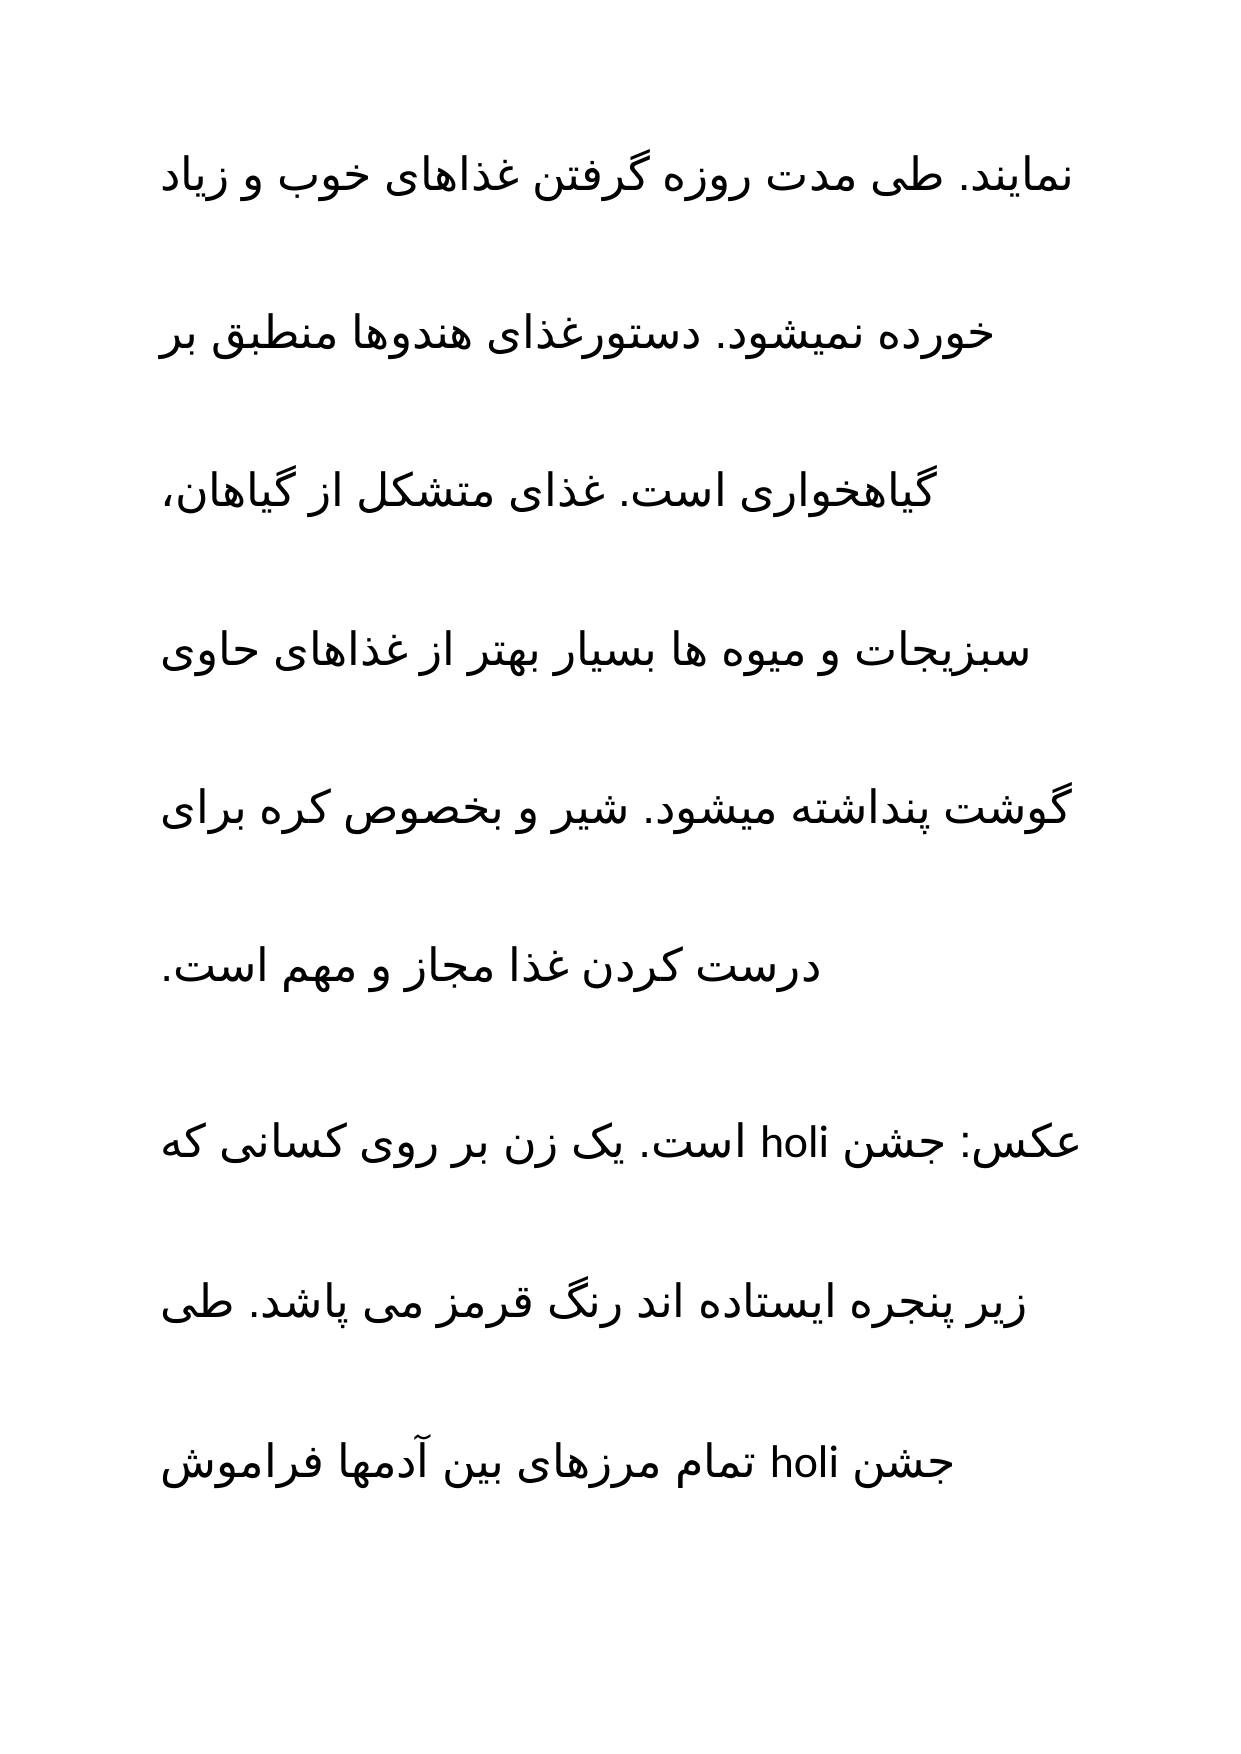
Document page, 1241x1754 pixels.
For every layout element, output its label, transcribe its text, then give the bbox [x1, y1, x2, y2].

text نمایند. طی مدت روزه گرفتن غذاهای خوب و زیاد خورده نمیشود. دستورغذای هندوها منطبق بر گیاهخواری است. غذای متشکل از گیاهان، سبزیجات و میوه ها بسیار بهتر از غذاهای حاوی گوشت پنداشته میشود. شیر و بخصوص کره برای درست کردن غذا مجاز و مهم است. [148, 148, 1093, 991]
text عکس: جشن holi است. یک زن بر روی کسانی که زیر پنجره ایستاده اند رنگ قرمز می پاشد. طی جشن holi تمام مرزهای بین آدمها فراموش میشود، همچنین مرز بین طبقات مختلف اجتماعی. بازی کردن با رنگها یک اصطلاح است به این معنا که الان همه چیز مجاز است. [148, 1113, 1093, 1488]
